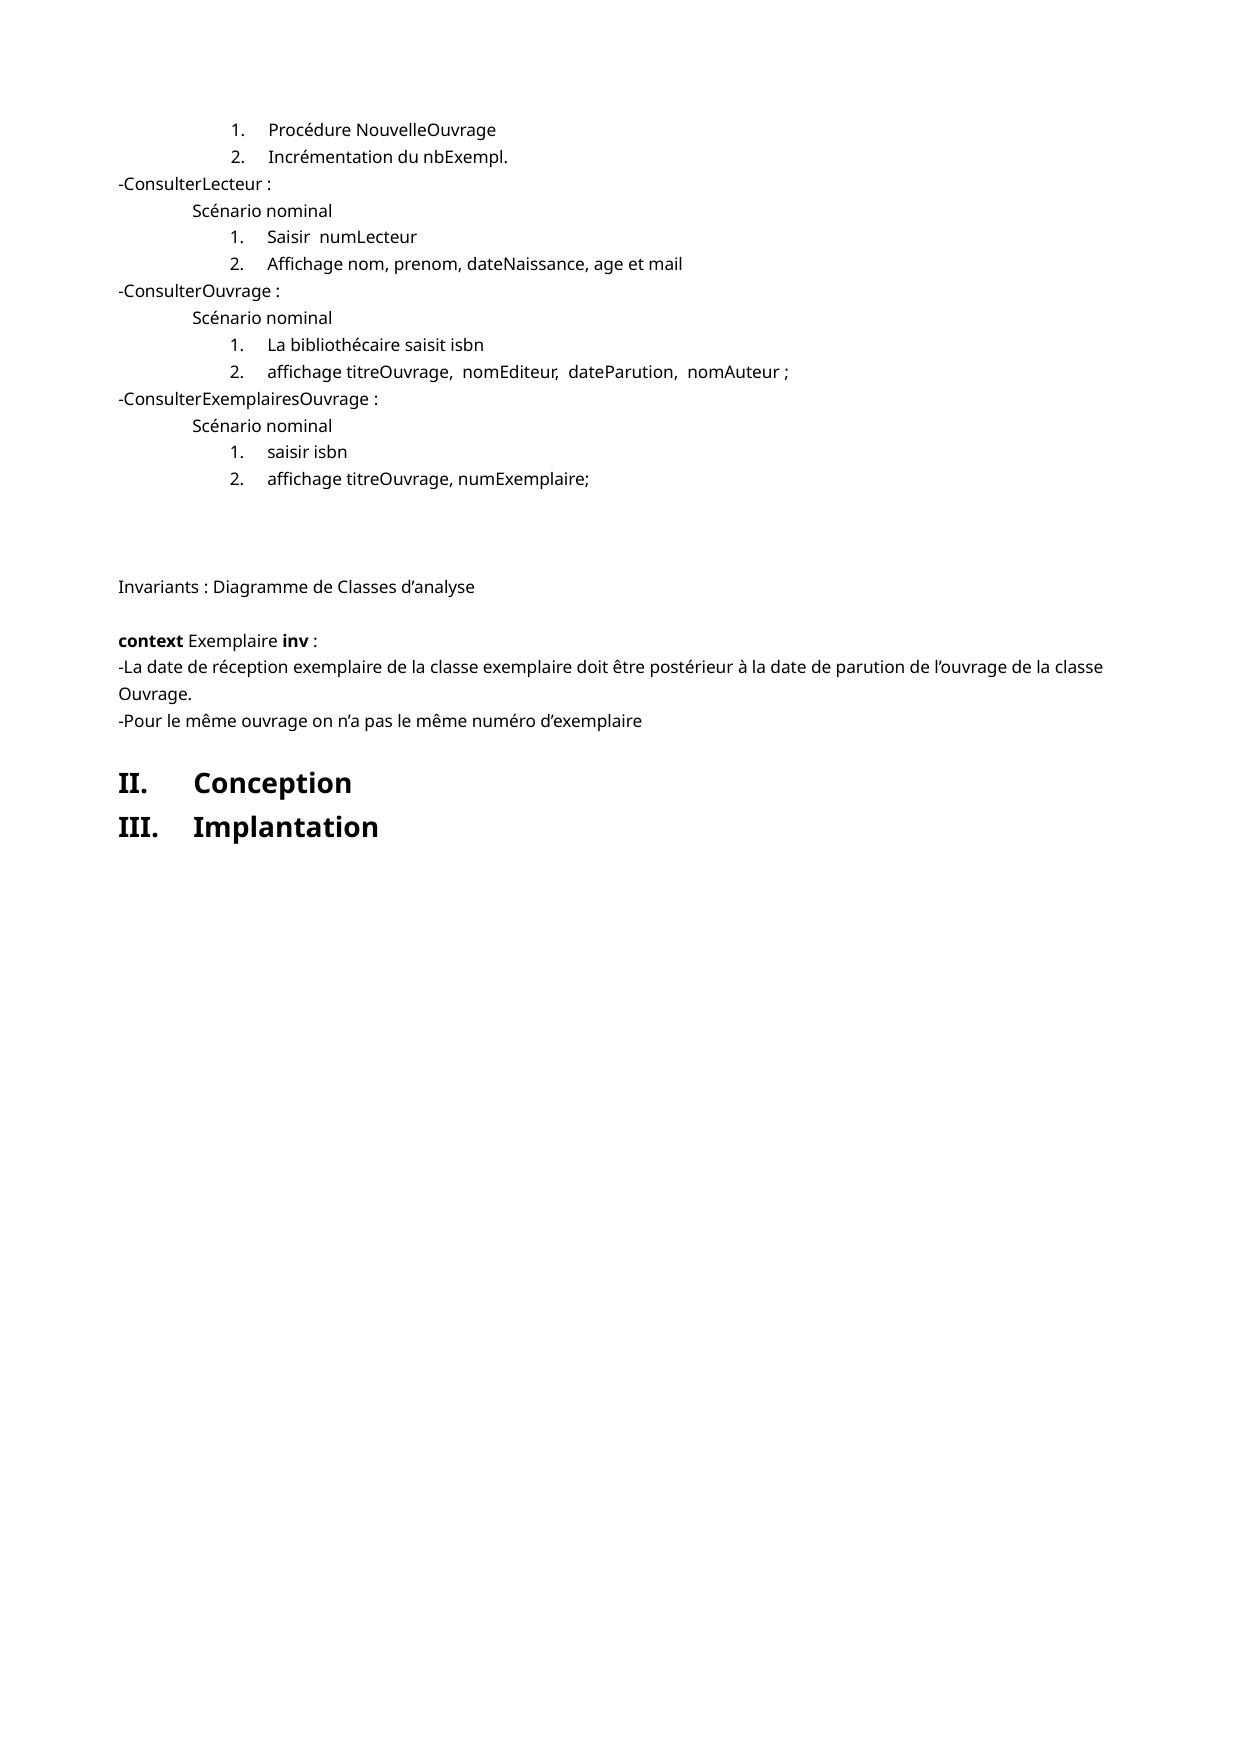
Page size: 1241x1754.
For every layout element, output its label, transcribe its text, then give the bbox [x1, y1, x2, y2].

text Scénario nominal [192, 306, 1122, 330]
list saisir isbn [229, 441, 1122, 464]
text -ConsulterOuvrage : [118, 279, 1122, 303]
list Procédure NouvelleOuvrage [231, 118, 1122, 142]
text context Exemplaire inv : [118, 629, 1122, 652]
list affichage titreOuvrage, nomEditeur, dateParution, nomAuteur ; [229, 360, 1122, 383]
text -Pour le même ouvrage on n’a pas le même numéro d’exemplaire [118, 709, 1122, 733]
text -La date de réception exemplaire de la classe exemplaire doit être postérieur à la date de parution de l’ouvrage de la classe Ouvrage. [118, 656, 1122, 706]
text Scénario nominal [192, 414, 1122, 437]
list affichage titreOuvrage, numExemplaire; [229, 467, 1122, 491]
list Incrémentation du nbExempl. [231, 145, 1122, 168]
list Affichage nom, prenom, dateNaissance, age et mail [229, 252, 1122, 276]
list Conception [118, 763, 1122, 801]
text Invariants : Diagramme de Classes d’analyse [118, 575, 1122, 598]
list Saisir numLecteur [229, 226, 1122, 249]
text Scénario nominal [192, 199, 1122, 222]
text -ConsulterLecteur : [118, 172, 1122, 195]
list Implantation [118, 807, 1122, 846]
list La bibliothécaire saisit isbn [229, 333, 1122, 357]
text -ConsulterExemplairesOuvrage : [118, 387, 1122, 410]
